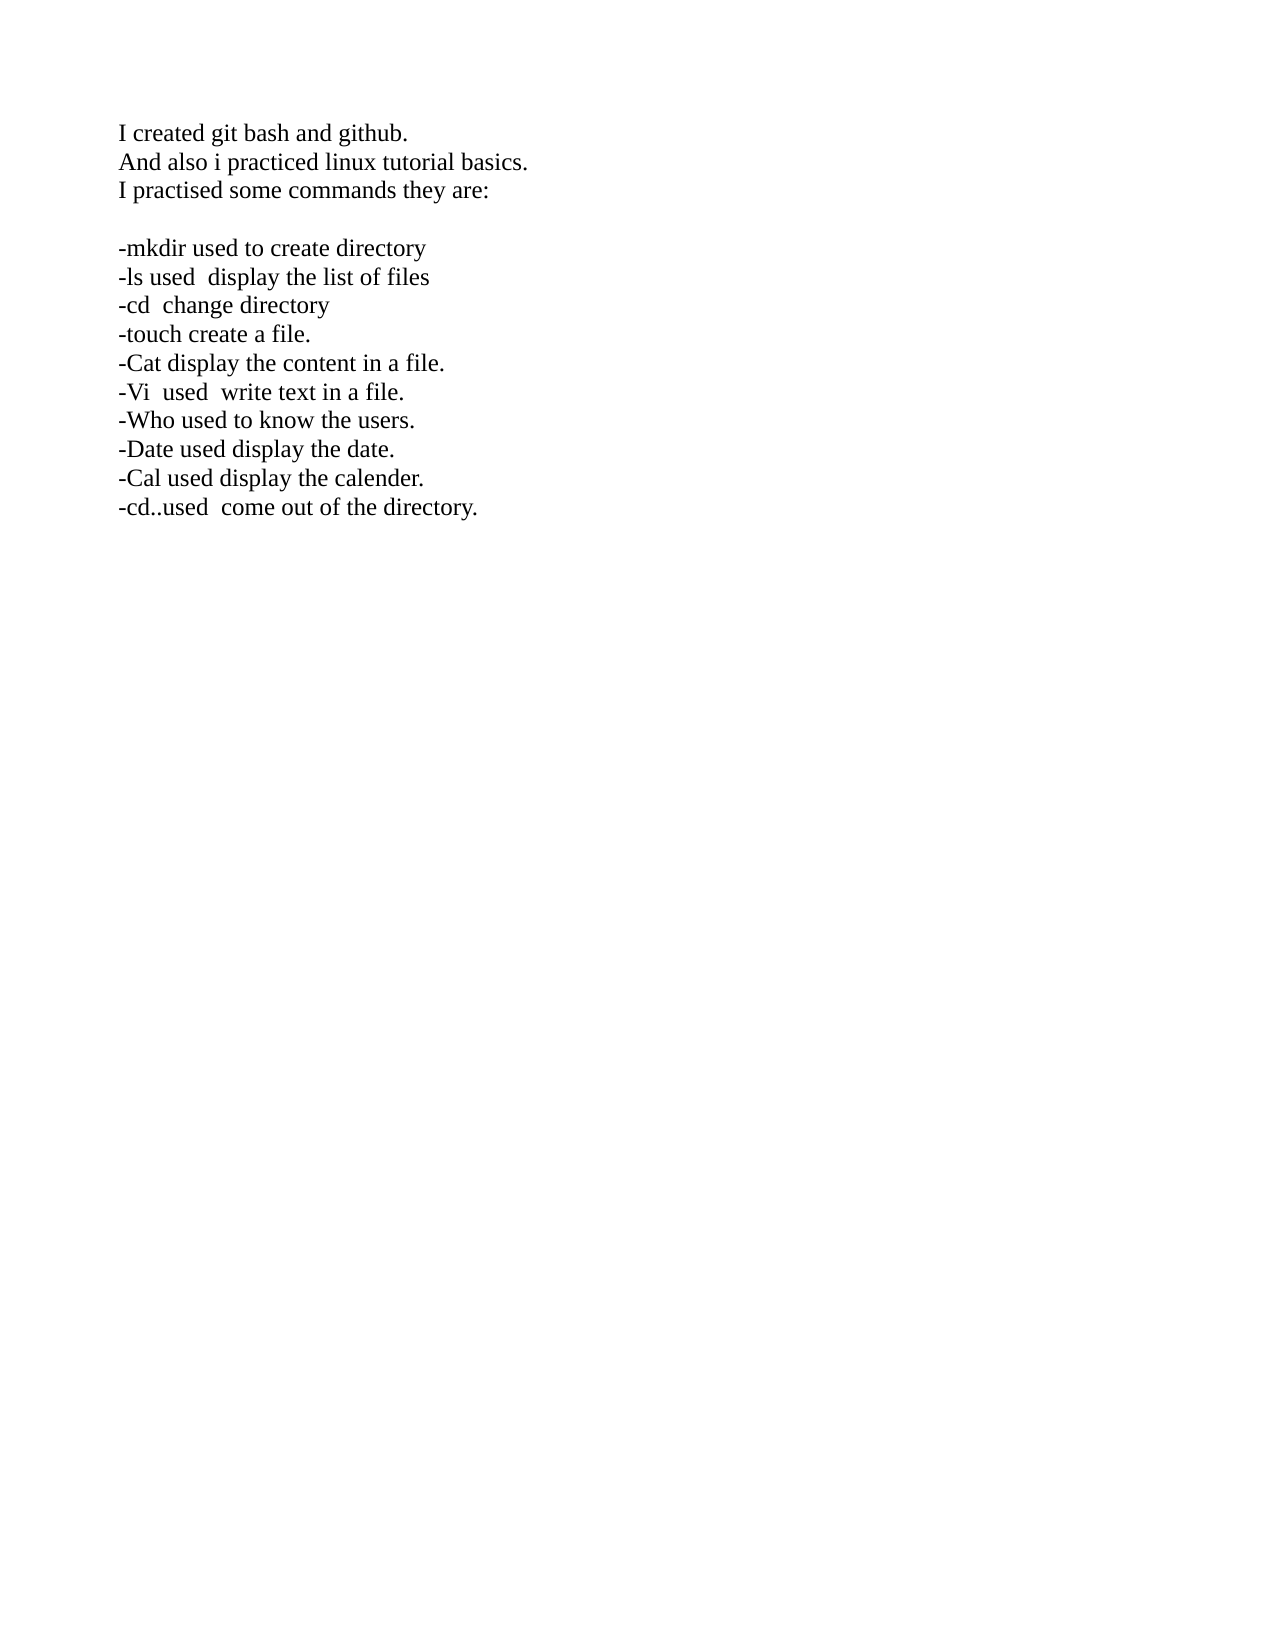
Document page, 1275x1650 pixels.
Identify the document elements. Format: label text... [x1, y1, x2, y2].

text -ls used display the list of files [118, 262, 1157, 291]
text -Who used to know the users. [118, 406, 1157, 434]
text -touch create a file. [118, 319, 1157, 348]
text I practised some commands they are: [118, 176, 1157, 204]
text -cd..used come out of the directory. [118, 492, 1157, 521]
text -cd change directory [118, 291, 1157, 319]
text -mkdir used to create directory [118, 233, 1157, 262]
text -Cat display the content in a file. [118, 348, 1157, 377]
text -Vi used write text in a file. [118, 377, 1157, 406]
text -Date used display the date. [118, 434, 1157, 463]
text I created git bash and github. [118, 118, 1157, 147]
text And also i practiced linux tutorial basics. [118, 147, 1157, 176]
text -Cal used display the calender. [118, 463, 1157, 492]
